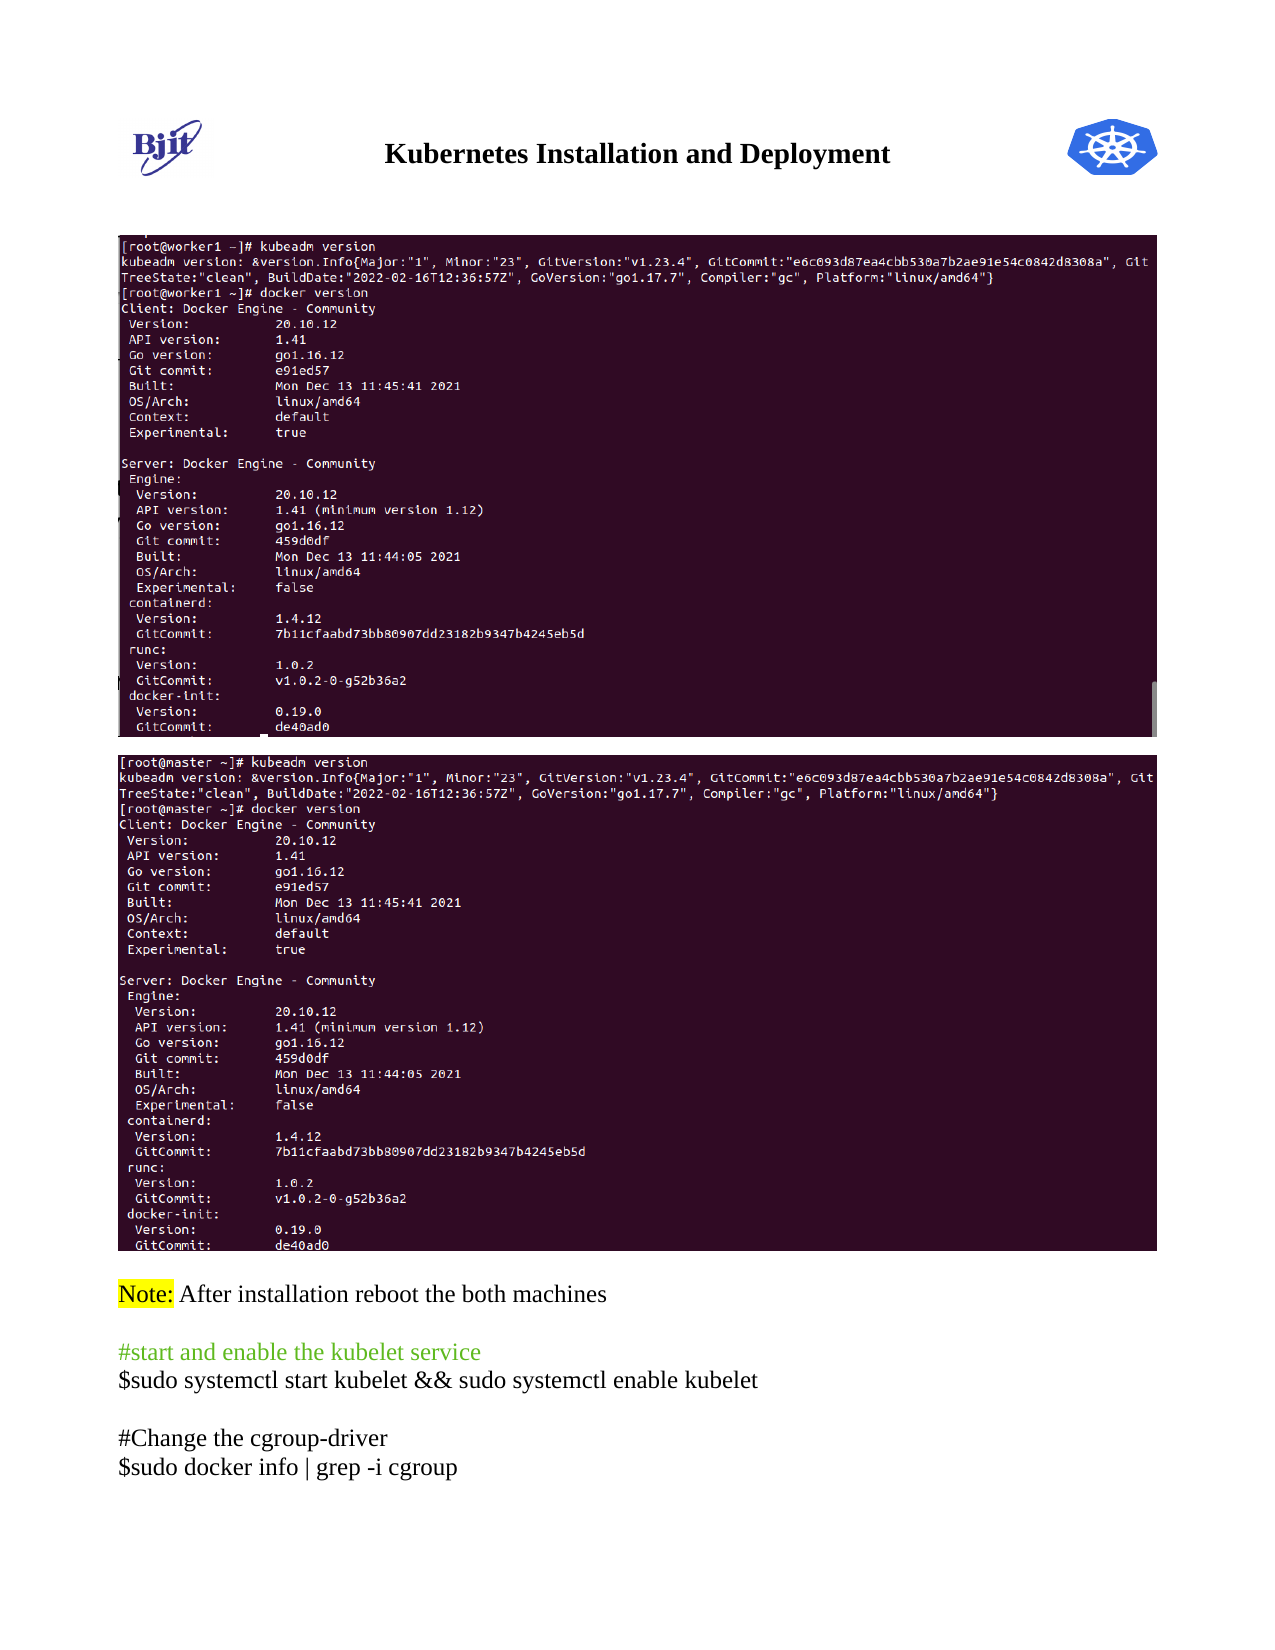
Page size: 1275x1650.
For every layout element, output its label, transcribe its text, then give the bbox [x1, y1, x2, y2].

text #Change the cgroup-driver [118, 1423, 1157, 1452]
picture [118, 235, 1157, 737]
text Note: After installation reboot the both machines [118, 1279, 1157, 1308]
text $sudo systemctl start kubelet && sudo systemctl enable kubelet [118, 1365, 1157, 1394]
picture [118, 755, 1157, 1251]
text $sudo docker info | grep -i cgroup [118, 1452, 1157, 1480]
picture [118, 118, 214, 178]
picture [1067, 119, 1158, 175]
text #start and enable the kubelet service [118, 1337, 1157, 1365]
